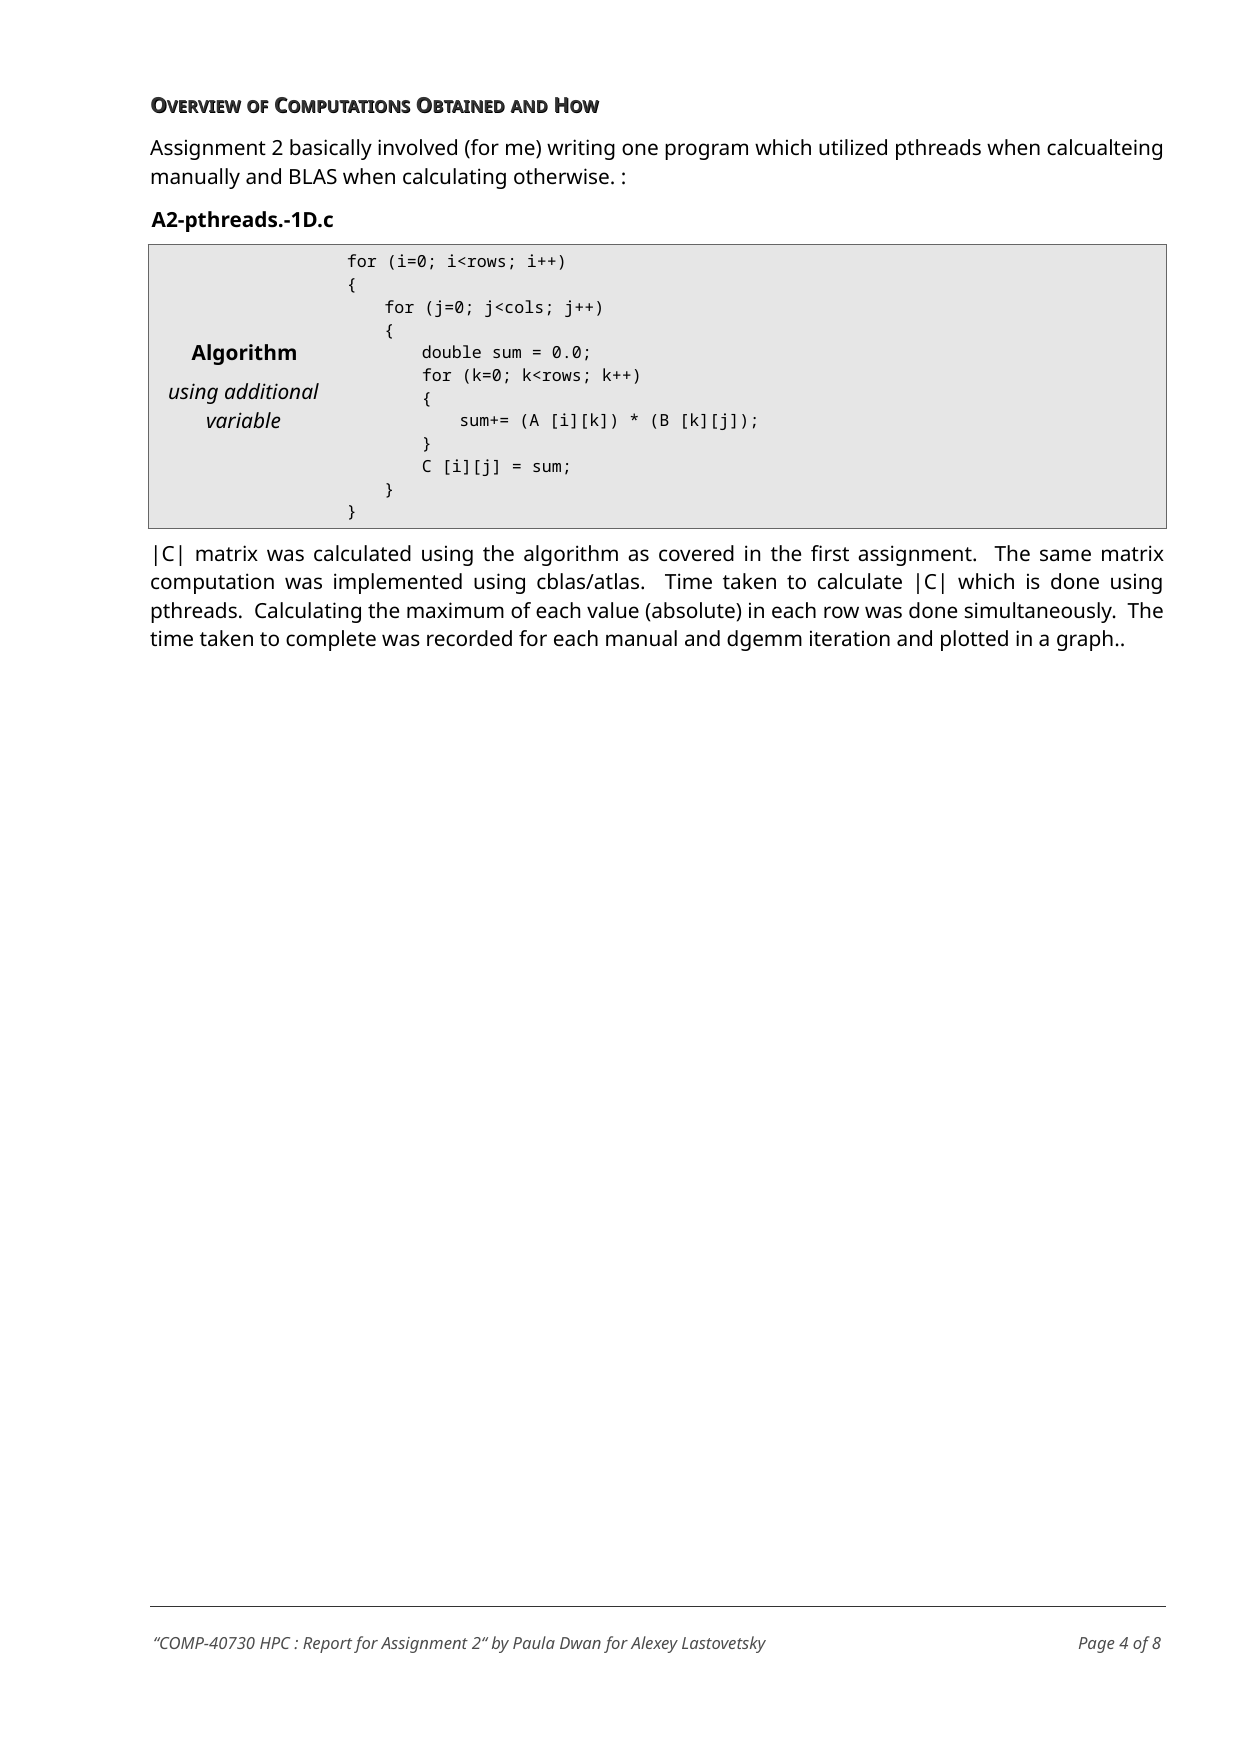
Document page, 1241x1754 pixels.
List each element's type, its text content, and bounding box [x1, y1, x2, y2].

text Assignment 2 basically involved (for me) writing one program which utilized pthreads when calcualteing manually and BLAS when calculating otherwise. : [150, 133, 1166, 190]
table_header Algorithm using additional variable [149, 245, 341, 528]
text |C| matrix was calculated using the algorithm as covered in the first assignment. The same matrix computation was implemented using cblas/atlas. Time taken to calculate |C| which is done using pthreads. Calculating the maximum of each value (absolute) in each row was done simultaneously. The time taken to complete was recorded for each manual and dgemm iteration and plotted in a graph.. [150, 539, 1166, 653]
list A2-pthreads.-1D.c [151, 205, 1166, 234]
subtitle Overview of Computations Obtained and How [150, 90, 1166, 118]
table_header for (i=0; i<rows; i++) { for (j=0; j<cols; j++) { double sum = 0.0; for (k=0; k<rows; k++) { sum+= (A [i][k]) * (B [k][j]); } C [i][j] = sum; } } [341, 245, 1166, 528]
